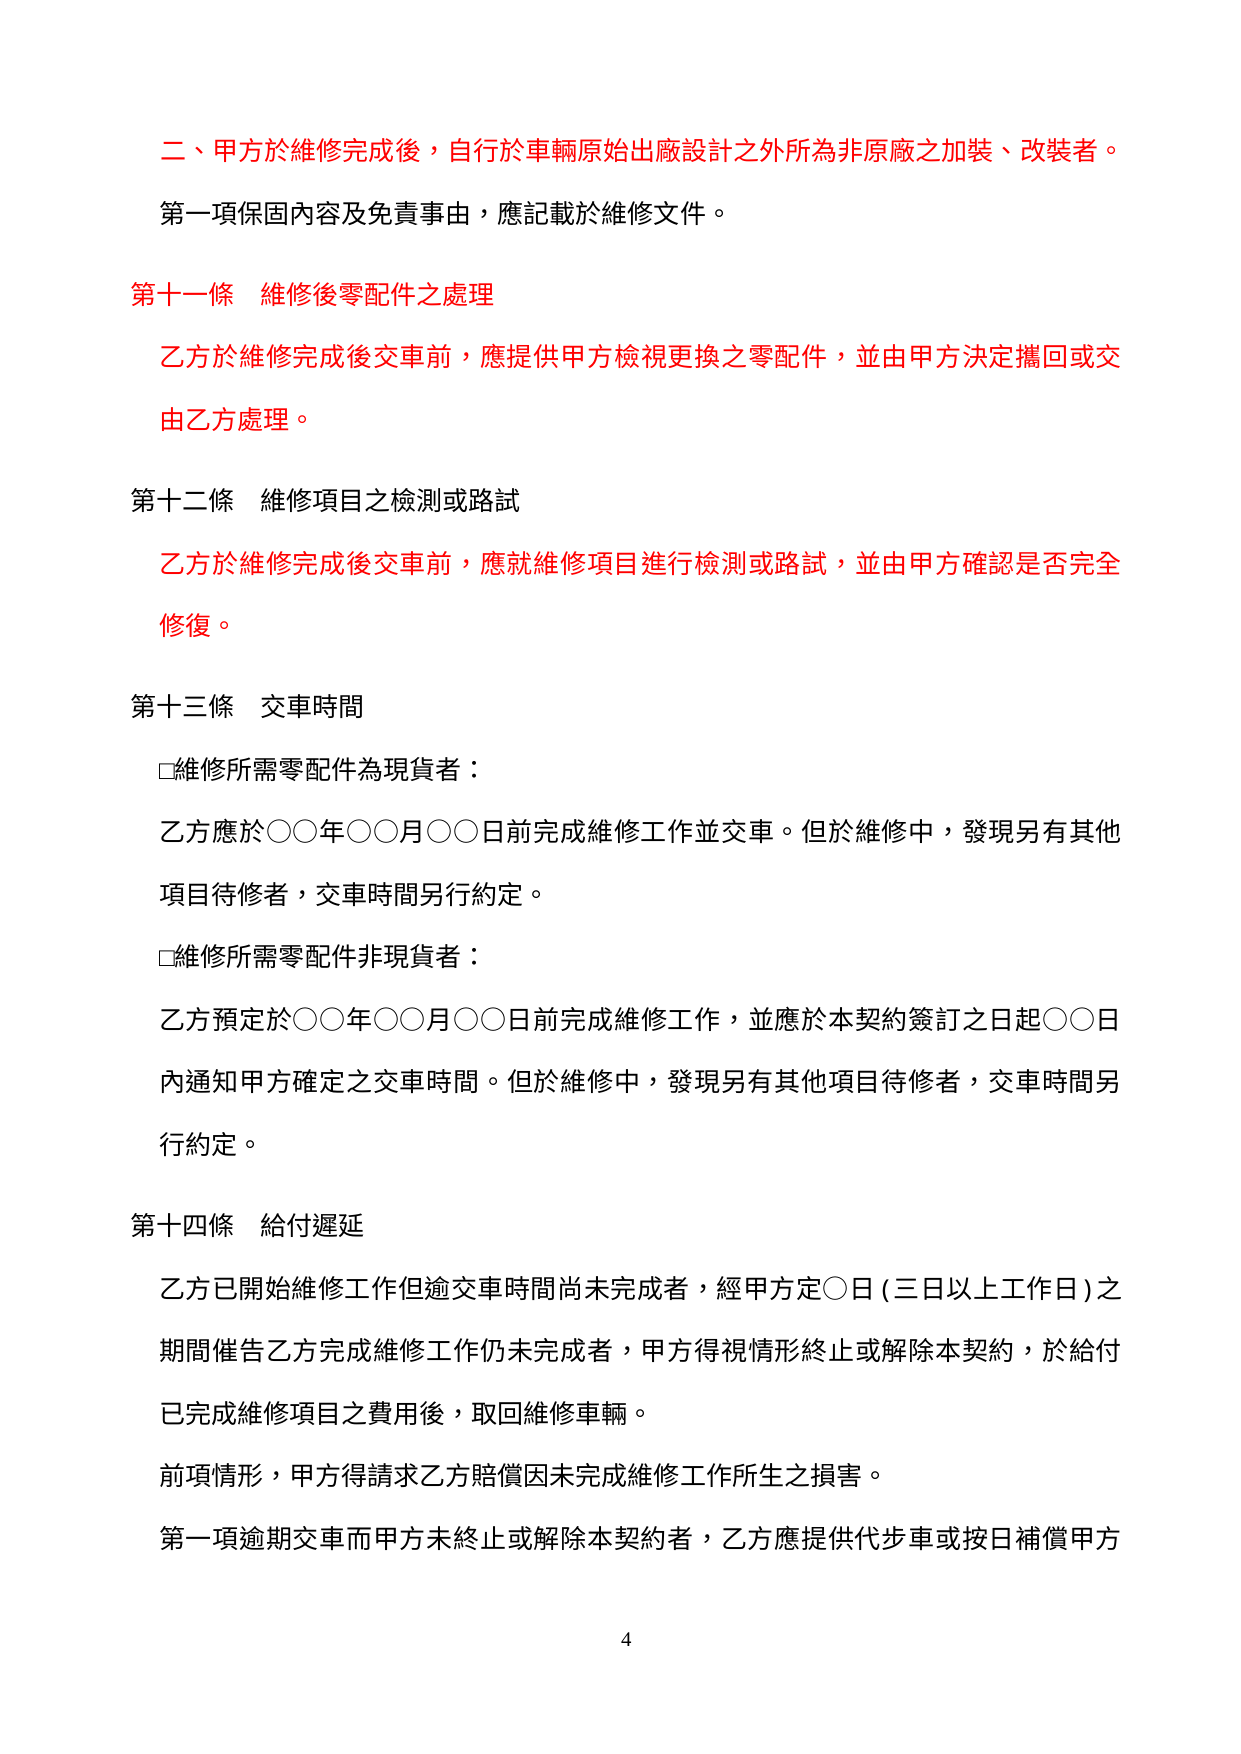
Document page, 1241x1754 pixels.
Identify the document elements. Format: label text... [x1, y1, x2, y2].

text 前項情形，甲方得請求乙方賠償因未完成維修工作所生之損害。 [159, 1433, 1122, 1495]
text □維修所需零配件非現貨者： [159, 914, 1122, 976]
text 乙方於維修完成後交車前，應就維修項目進行檢測或路試，並由甲方確認是否完全修復。 [159, 520, 1122, 645]
text 第十三條 交車時間 [130, 664, 1122, 726]
text 第十四條 給付遲延 [130, 1183, 1122, 1245]
text 乙方已開始維修工作但逾交車時間尚未完成者，經甲方定○日(三日以上工作日)之期間催告乙方完成維修工作仍未完成者，甲方得視情形終止或解除本契約，於給付已完成維修項目之費用後，取回維修車輛。 [159, 1245, 1122, 1433]
text 第一項逾期交車而甲方未終止或解除本契約者，乙方應提供代步車或按日補償甲方 [159, 1495, 1122, 1558]
text 乙方應於○○年○○月○○日前完成維修工作並交車。但於維修中，發現另有其他項目待修者，交車時間另行約定。 [159, 789, 1122, 914]
text 乙方預定於○○年○○月○○日前完成維修工作，並應於本契約簽訂之日起○○日內通知甲方確定之交車時間。但於維修中，發現另有其他項目待修者，交車時間另行約定。 [159, 976, 1122, 1164]
text 二、甲方於維修完成後，自行於車輛原始出廠設計之外所為非原廠之加裝、改裝者。 [160, 108, 1122, 170]
text 第十二條 維修項目之檢測或路試 [130, 458, 1122, 520]
text 第十一條 維修後零配件之處理 [130, 251, 1122, 314]
text 第一項保固內容及免責事由，應記載於維修文件。 [159, 170, 1122, 233]
text □維修所需零配件為現貨者： [159, 726, 1122, 789]
text 乙方於維修完成後交車前，應提供甲方檢視更換之零配件，並由甲方決定攜回或交由乙方處理。 [159, 314, 1122, 439]
